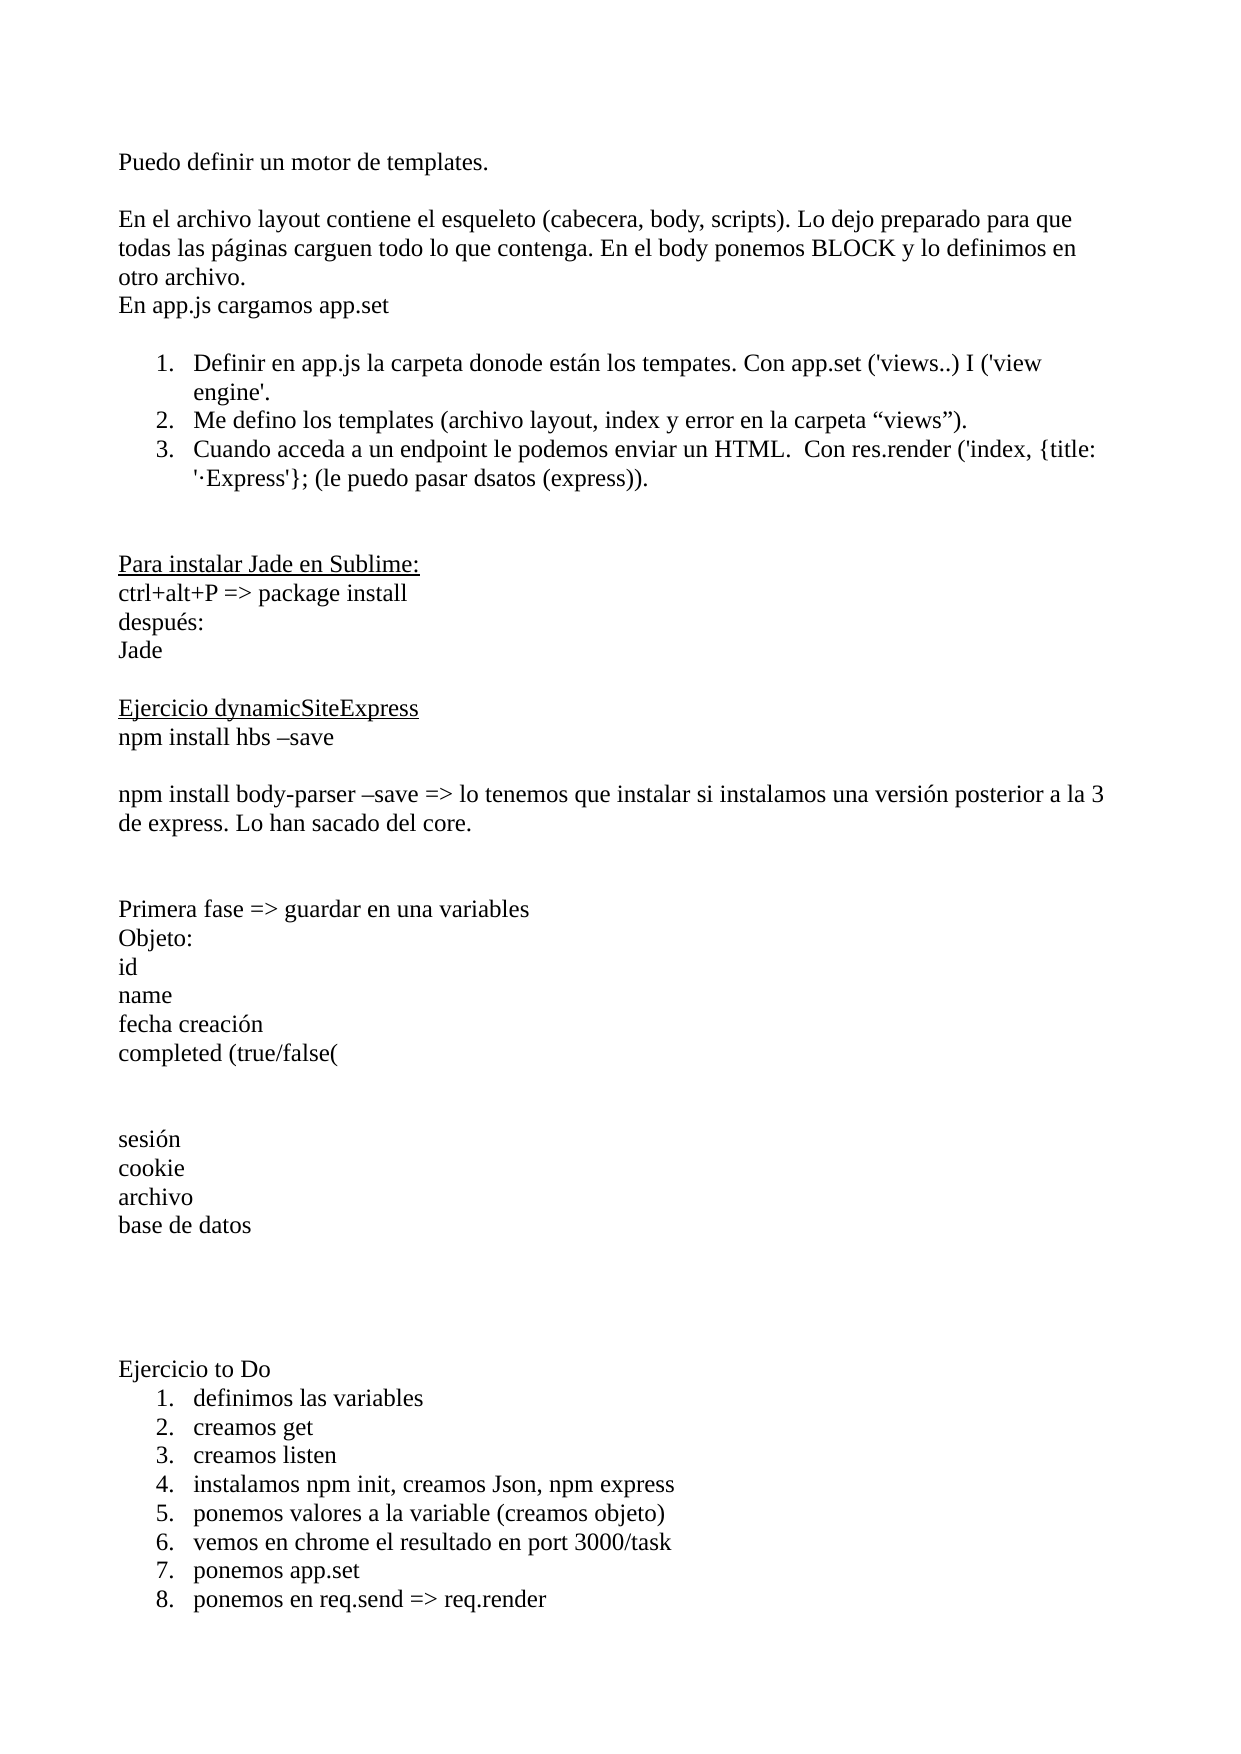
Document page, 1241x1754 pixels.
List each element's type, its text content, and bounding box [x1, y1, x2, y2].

text Ejercicio dynamicSiteExpress [118, 693, 1122, 722]
text sesión [118, 1124, 1122, 1153]
text npm install body-parser –save => lo tenemos que instalar si instalamos una versión posterior a la 3 de express. Lo han sacado del core. [118, 779, 1122, 837]
text Para instalar Jade en Sublime: [118, 549, 1122, 578]
text archivo [118, 1182, 1122, 1211]
text Ejercicio to Do [118, 1354, 1122, 1383]
text En app.js cargamos app.set [118, 291, 1122, 319]
text Objeto: [118, 923, 1122, 952]
list ponemos valores a la variable (creamos objeto) [156, 1498, 1122, 1527]
text después: [118, 607, 1122, 636]
list creamos get [156, 1412, 1122, 1441]
text completed (true/false( [118, 1038, 1122, 1067]
list instalamos npm init, creamos Json, npm express [156, 1469, 1122, 1498]
list Definir en app.js la carpeta donode están los tempates. Con app.set ('views..) I ('view engine'. [156, 348, 1122, 406]
text base de datos [118, 1211, 1122, 1239]
text Jade [118, 636, 1122, 664]
list definimos las variables [156, 1383, 1122, 1412]
text cookie [118, 1153, 1122, 1182]
list ponemos en req.send => req.render [156, 1584, 1122, 1613]
text Puedo definir un motor de templates. [118, 147, 1122, 176]
text ctrl+alt+P => package install [118, 578, 1122, 607]
list vemos en chrome el resultado en port 3000/task [156, 1527, 1122, 1556]
text name [118, 981, 1122, 1009]
text id [118, 952, 1122, 981]
text npm install hbs –save [118, 722, 1122, 751]
list ponemos app.set [156, 1556, 1122, 1584]
text fecha creación [118, 1009, 1122, 1038]
list creamos listen [156, 1441, 1122, 1469]
list Me defino los templates (archivo layout, index y error en la carpeta “views”). [156, 406, 1122, 434]
list Cuando acceda a un endpoint le podemos enviar un HTML. Con res.render ('index, {title: '·Express'}; (le puedo pasar dsatos (express)). [156, 434, 1122, 492]
text Primera fase => guardar en una variables [118, 894, 1122, 923]
text En el archivo layout contiene el esqueleto (cabecera, body, scripts). Lo dejo preparado para que todas las páginas carguen todo lo que contenga. En el body ponemos BLOCK y lo definimos en otro archivo. [118, 204, 1122, 291]
